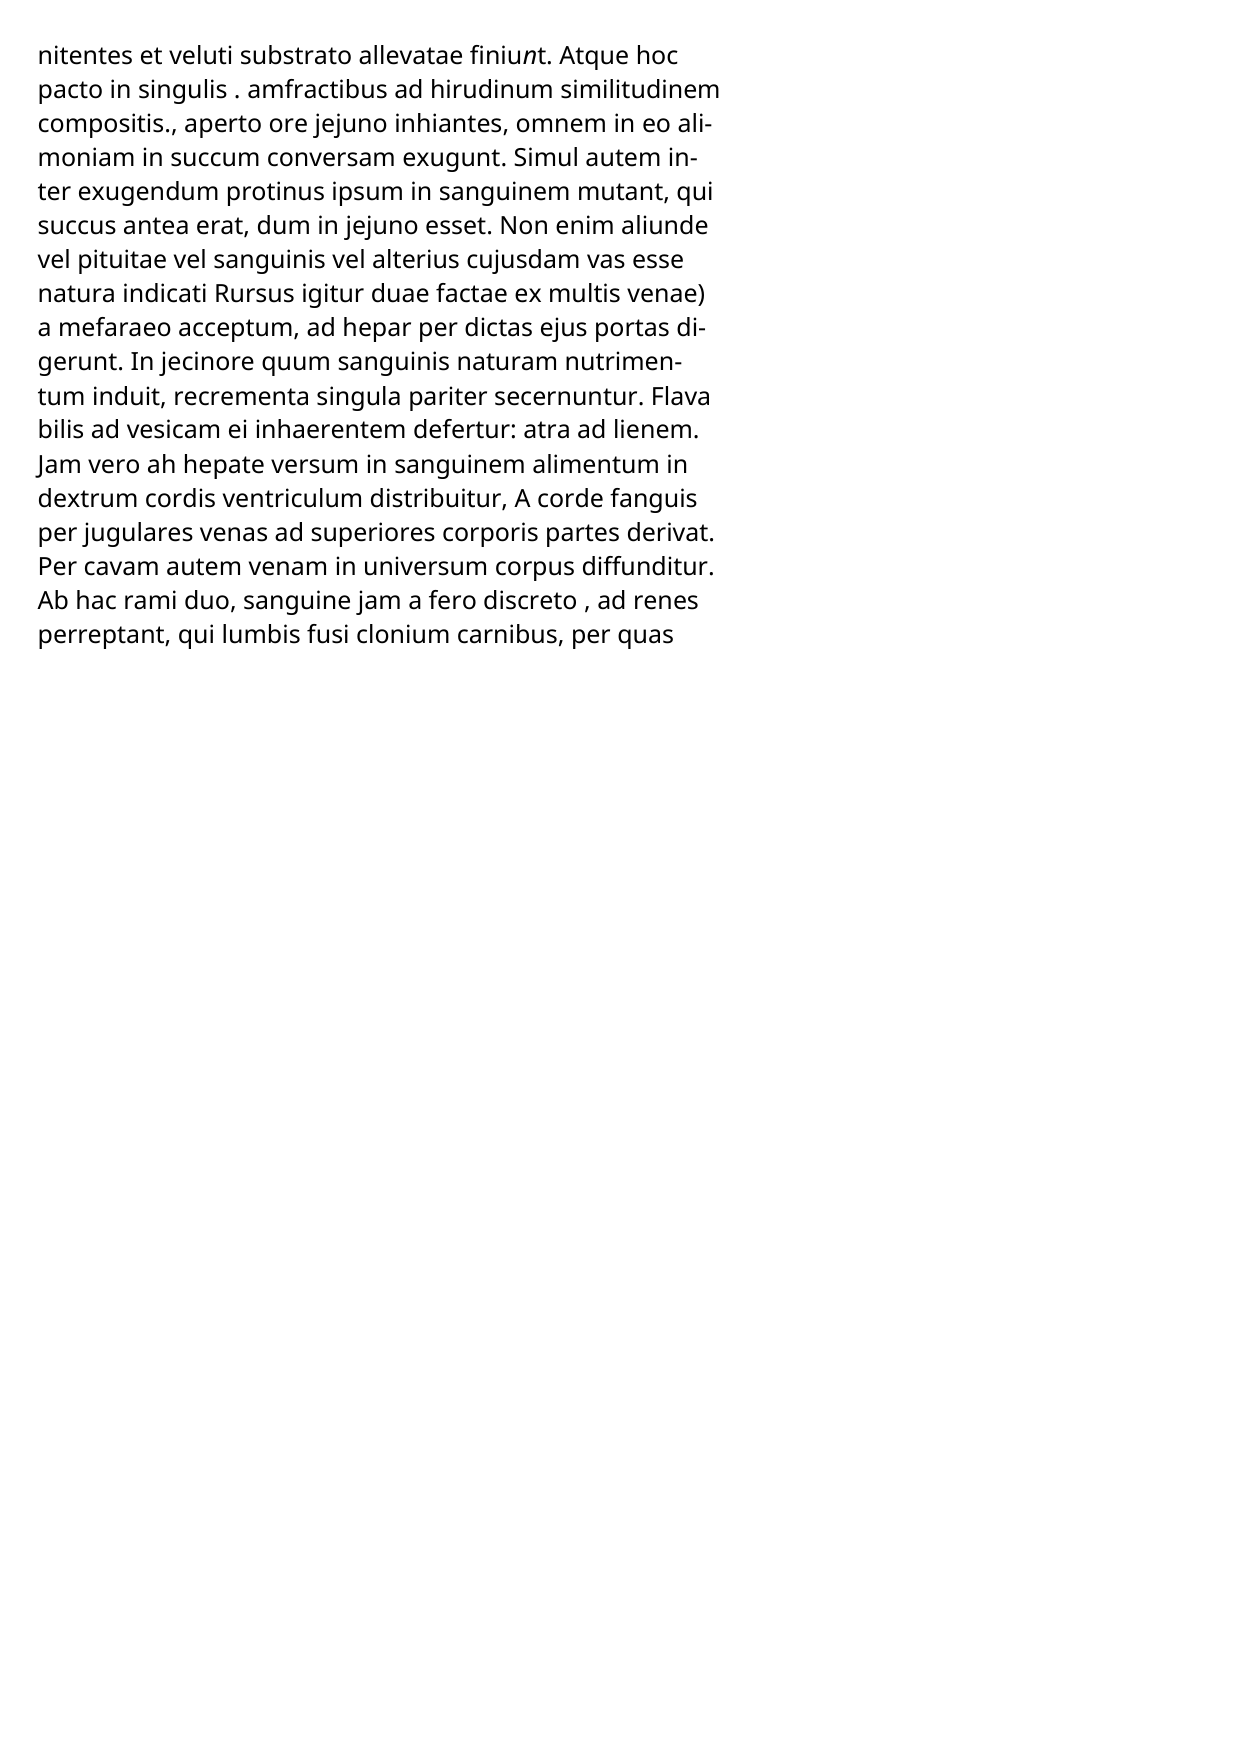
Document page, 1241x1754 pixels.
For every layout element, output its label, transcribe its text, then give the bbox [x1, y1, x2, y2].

text nitentes et veluti substrato allevatae finiunt. Atque hoc pacto in singulis . amfractibus ad hirudinum similitudinem compositis., aperto ore jejuno inhiantes, omnem in eo ali- moniam in succum conversam exugunt. Simul autem in- ter exugendum protinus ipsum in sanguinem mutant, qui succus antea erat, dum in jejuno esset. Non enim aliunde vel pituitae vel sanguinis vel alterius cujusdam vas esse natura indicati Rursus igitur duae factae ex multis venae) a mefaraeo acceptum, ad hepar per dictas ejus portas di- gerunt. In jecinore quum sanguinis naturam nutrimen- tum induit, recrementa singula pariter secernuntur. Flava bilis ad vesicam ei inhaerentem defertur: atra ad lienem. Jam vero ah hepate versum in sanguinem alimentum in dextrum cordis ventriculum distribuitur, A corde fanguis per jugulares venas ad superiores corporis partes derivat. Per cavam autem venam in universum corpus diffunditur. Ab hac rami duo, sanguine jam a fero discreto , ad renes perreptant, qui lumbis fusi clonium carnibus, per quas [37, 37, 1203, 651]
